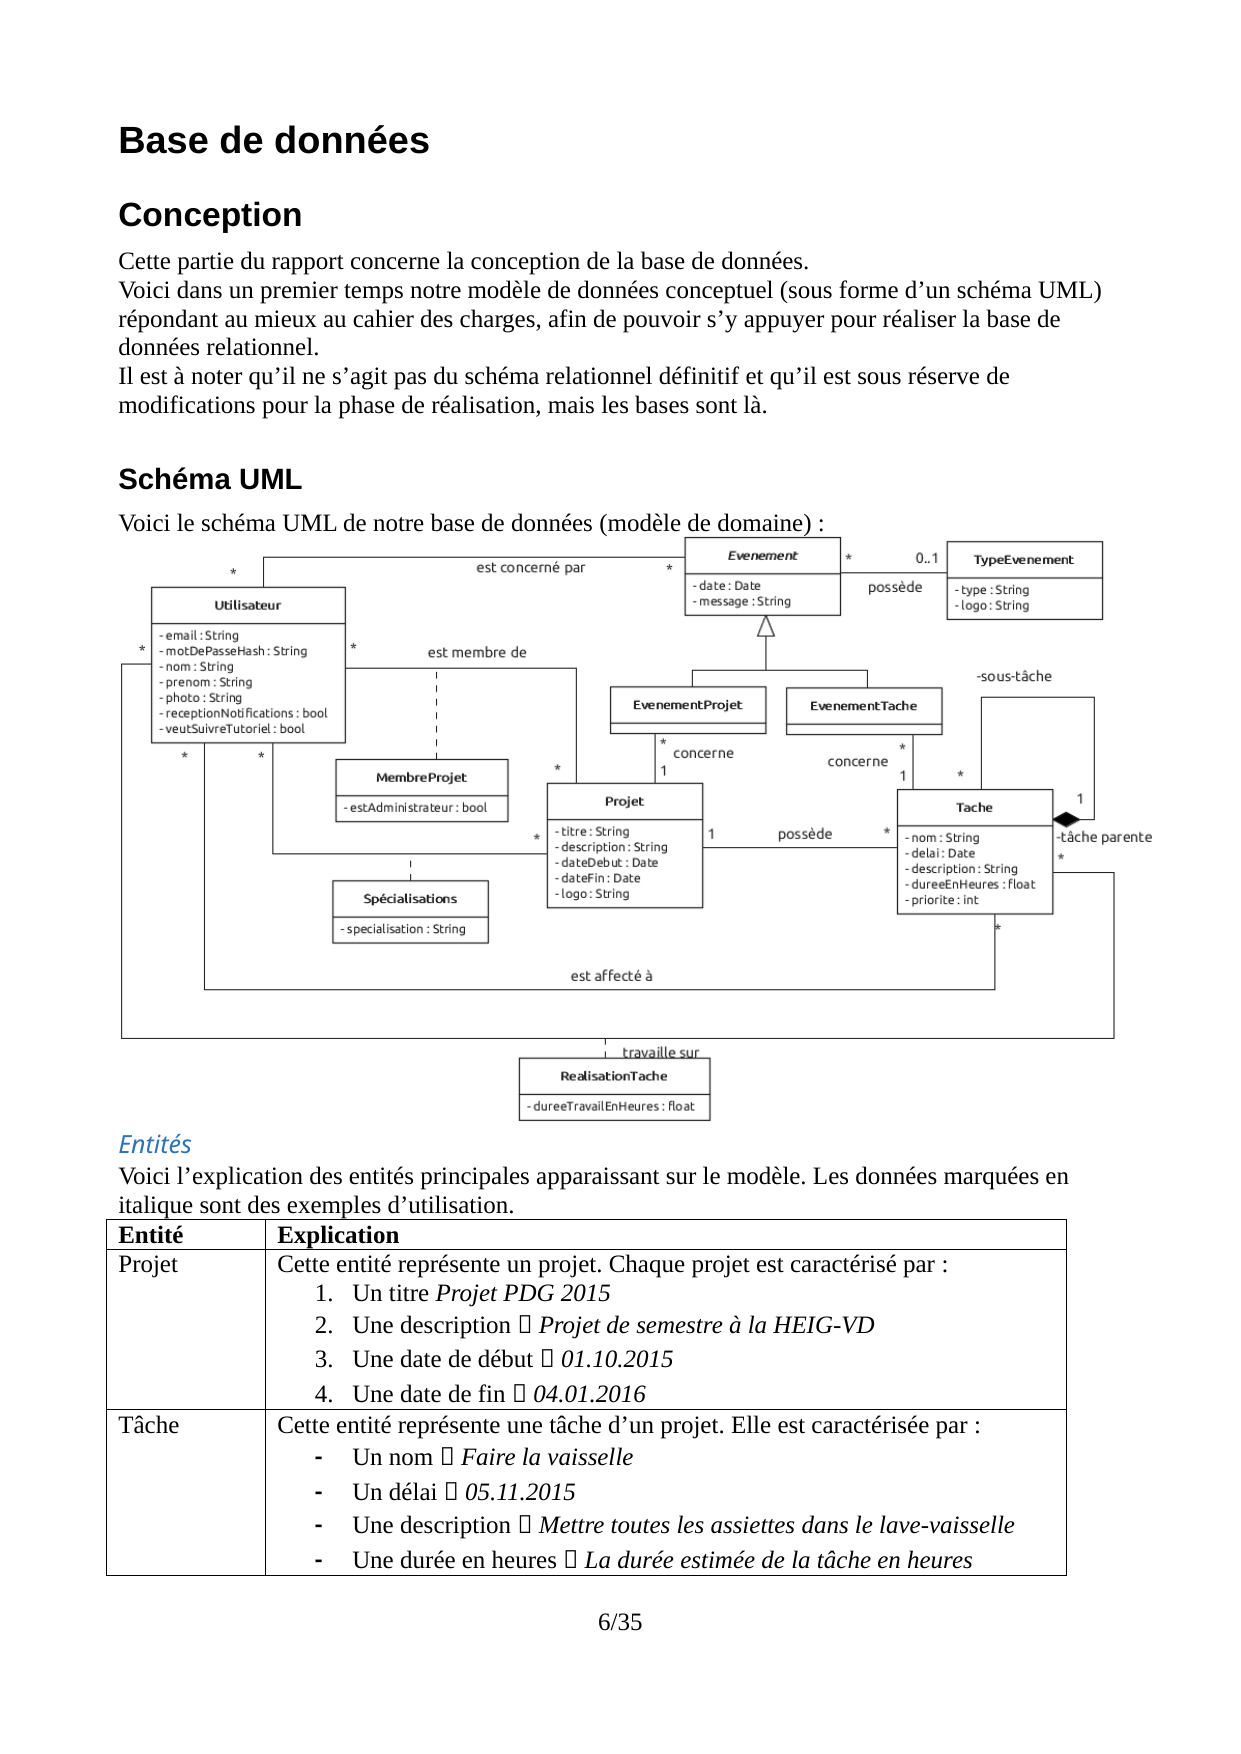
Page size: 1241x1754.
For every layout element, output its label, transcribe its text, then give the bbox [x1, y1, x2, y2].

picture [118, 536, 1157, 1123]
text Il est à noter qu’il ne s’agit pas du schéma relationnel définitif et qu’il est sous réserve de modifications pour la phase de réalisation, mais les bases sont là. [118, 361, 1122, 419]
text Voici le schéma UML de notre base de données (modèle de domaine) : [118, 508, 1122, 536]
subtitle Entités [118, 1127, 1122, 1161]
subtitle Base de données [118, 118, 1122, 162]
subtitle Conception [118, 195, 1122, 234]
table_cell Projet [107, 1250, 265, 1409]
subtitle Schéma UML [118, 462, 1122, 496]
table_cell Tâche [107, 1410, 265, 1575]
text Voici l’explication des entités principales apparaissant sur le modèle. Les données marquées en italique sont des exemples d’utilisation. [118, 1161, 1122, 1219]
text Voici dans un premier temps notre modèle de données conceptuel (sous forme d’un schéma UML) répondant au mieux au cahier des charges, afin de pouvoir s’y appuyer pour réaliser la base de données relationnel. [118, 275, 1122, 361]
table_header Explication [266, 1220, 1066, 1248]
text Cette partie du rapport concerne la conception de la base de données. [118, 246, 1122, 275]
table_cell Cette entité représente une tâche d’un projet. Elle est caractérisée par : Un nom  Faire la vaisselle Un délai  05.11.2015 Une description  Mettre toutes les assiettes dans le lave-vaisselle Une durée en heures  La durée estimée de la tâche en heures [266, 1410, 1066, 1575]
table_cell Cette entité représente un projet. Chaque projet est caractérisé par : Un titre Projet PDG 2015 Une description  Projet de semestre à la HEIG-VD Une date de début  01.10.2015 Une date de fin  04.01.2016 [266, 1250, 1066, 1409]
table_header Entité [107, 1220, 265, 1248]
